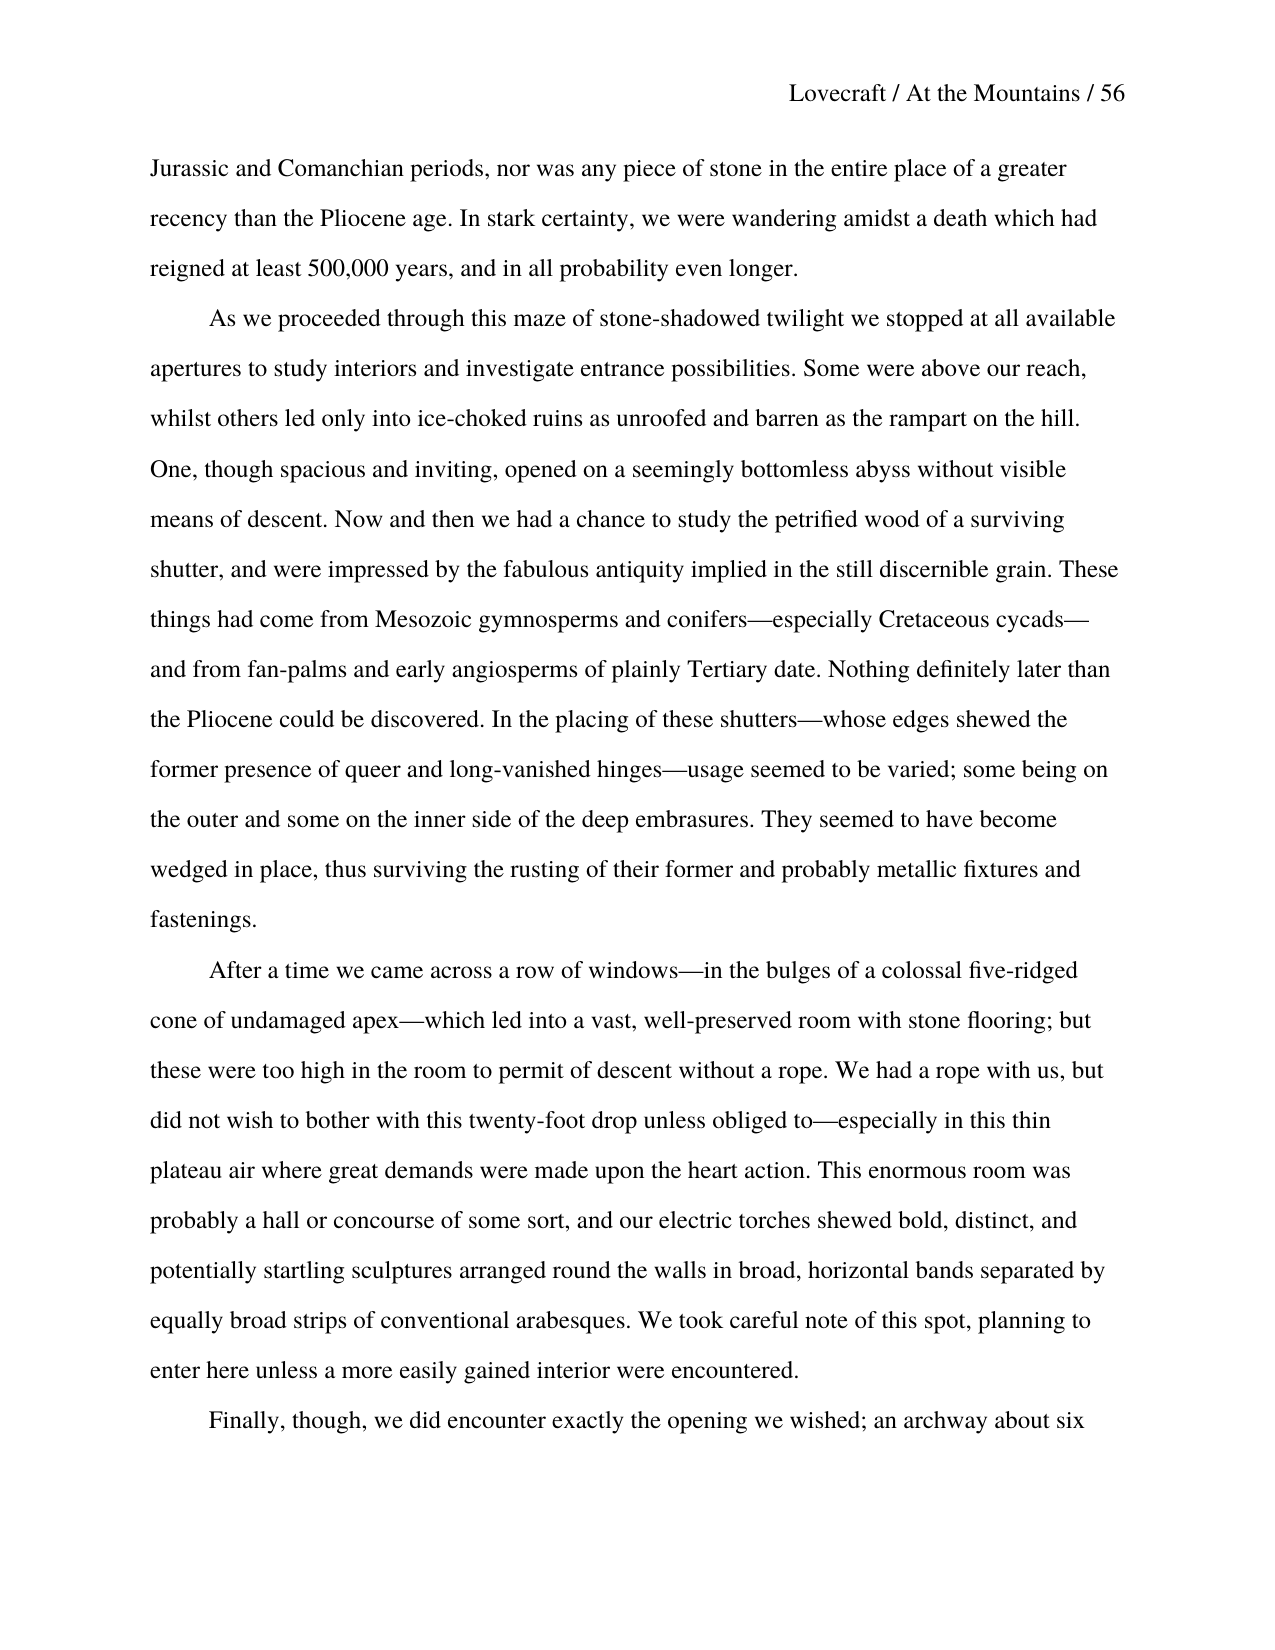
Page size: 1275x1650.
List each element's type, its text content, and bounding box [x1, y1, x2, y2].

text After a time we came across a row of windows—in the bulges of a colossal five-ridged cone of undamaged apex—which led into a vast, well-preserved room with stone flooring; but these were too high in the room to permit of descent without a rope. We had a rope with us, but did not wish to bother with this twenty-foot drop unless obliged to—especially in this thin plateau air where great demands were made upon the heart action. This enormous room was probably a hall or concourse of some sort, and our electric torches shewed bold, distinct, and potentially startling sculptures arranged round the walls in broad, horizontal bands separated by equally broad strips of conventional arabesques. We took careful note of this spot, planning to enter here unless a more easily gained interior were encountered. [150, 952, 1125, 1386]
text Jurassic and Comanchian periods, nor was any piece of stone in the entire place of a greater recency than the Pliocene age. In stark certainty, we were wandering amidst a death which had reigned at least 500,000 years, and in all probability even longer. [150, 150, 1125, 284]
text Finally, though, we did encounter exactly the opening we wished; an archway about six [150, 1403, 1125, 1436]
text As we proceeded through this maze of stone-shadowed twilight we stopped at all available apertures to study interiors and investigate entrance possibilities. Some were above our reach, whilst others led only into ice-choked ruins as unroofed and barren as the rampart on the hill. One, though spacious and inviting, opened on a seemingly bottomless abyss without visible means of descent. Now and then we had a chance to study the petrified wood of a surviving shutter, and were impressed by the fabulous antiquity implied in the still discernible grain. These things had come from Mesozoic gymnosperms and conifers—especially Cretaceous cycads—and from fan-palms and early angiosperms of plainly Tertiary date. Nothing definitely later than the Pliocene could be discovered. In the placing of these shutters—whose edges shewed the former presence of queer and long-vanished hinges—usage seemed to be varied; some being on the outer and some on the inner side of the deep embrasures. They seemed to have become wedged in place, thus surviving the rusting of their former and probably metallic fixtures and fastenings. [150, 300, 1125, 935]
